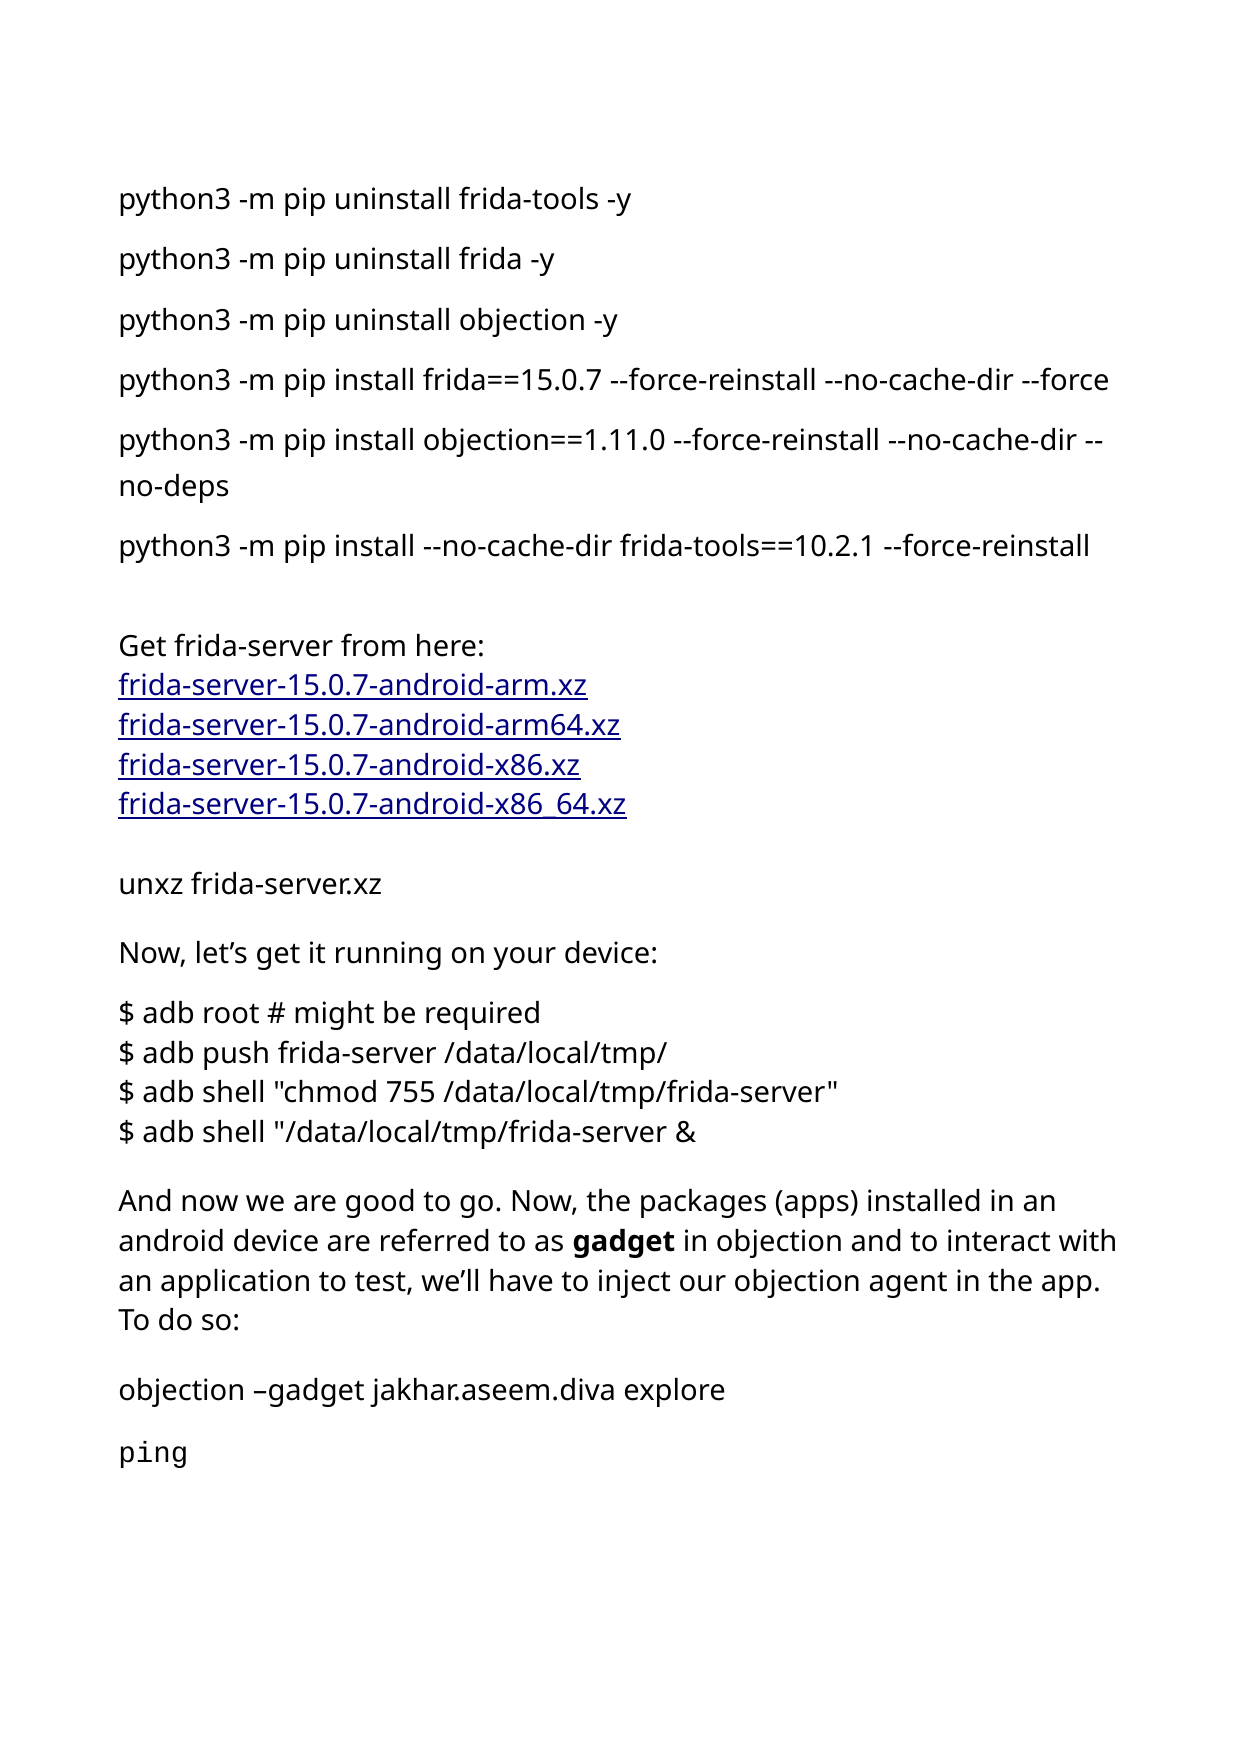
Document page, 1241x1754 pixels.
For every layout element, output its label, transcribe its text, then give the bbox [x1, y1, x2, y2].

text And now we are good to go. Now, the packages (apps) installed in an android device are referred to as gadget in objection and to interact with an application to test, we’ll have to inject our objection agent in the app. To do so: [118, 1181, 1122, 1339]
text $ adb shell "chmod 755 /data/local/tmp/frida-server" [118, 1072, 1122, 1111]
text python3 -m pip install --no-cache-dir frida-tools==10.2.1 --force-reinstall [118, 525, 1122, 565]
text python3 -m pip uninstall frida-tools -y [118, 178, 1122, 218]
text objection –gadget jakhar.aseem.diva explore [118, 1369, 1122, 1408]
text python3 -m pip install objection==1.11.0 --force-reinstall --no-cache-dir --no-deps [118, 419, 1122, 504]
text python3 -m pip uninstall objection -y [118, 299, 1122, 338]
text $ adb shell "/data/local/tmp/frida-server & [118, 1111, 1122, 1151]
text Get frida-server from here: frida-server-15.0.7-android-arm.xz frida-server-15.0.7-android-arm64.xz frida-server-15.0.7-android-x86.xz frida-server-15.0.7-android-x86_64.xz [118, 625, 1122, 823]
text python3 -m pip install frida==15.0.7 --force-reinstall --no-cache-dir --force [118, 359, 1122, 399]
text $ adb push frida-server /data/local/tmp/ [118, 1032, 1122, 1072]
text python3 -m pip uninstall frida -y [118, 238, 1122, 278]
text unxz frida-server.xz [118, 863, 1122, 903]
text ping [118, 1438, 1122, 1471]
text $ adb root # might be required [118, 992, 1122, 1032]
text Now, let’s get it running on your device: [118, 932, 1122, 972]
